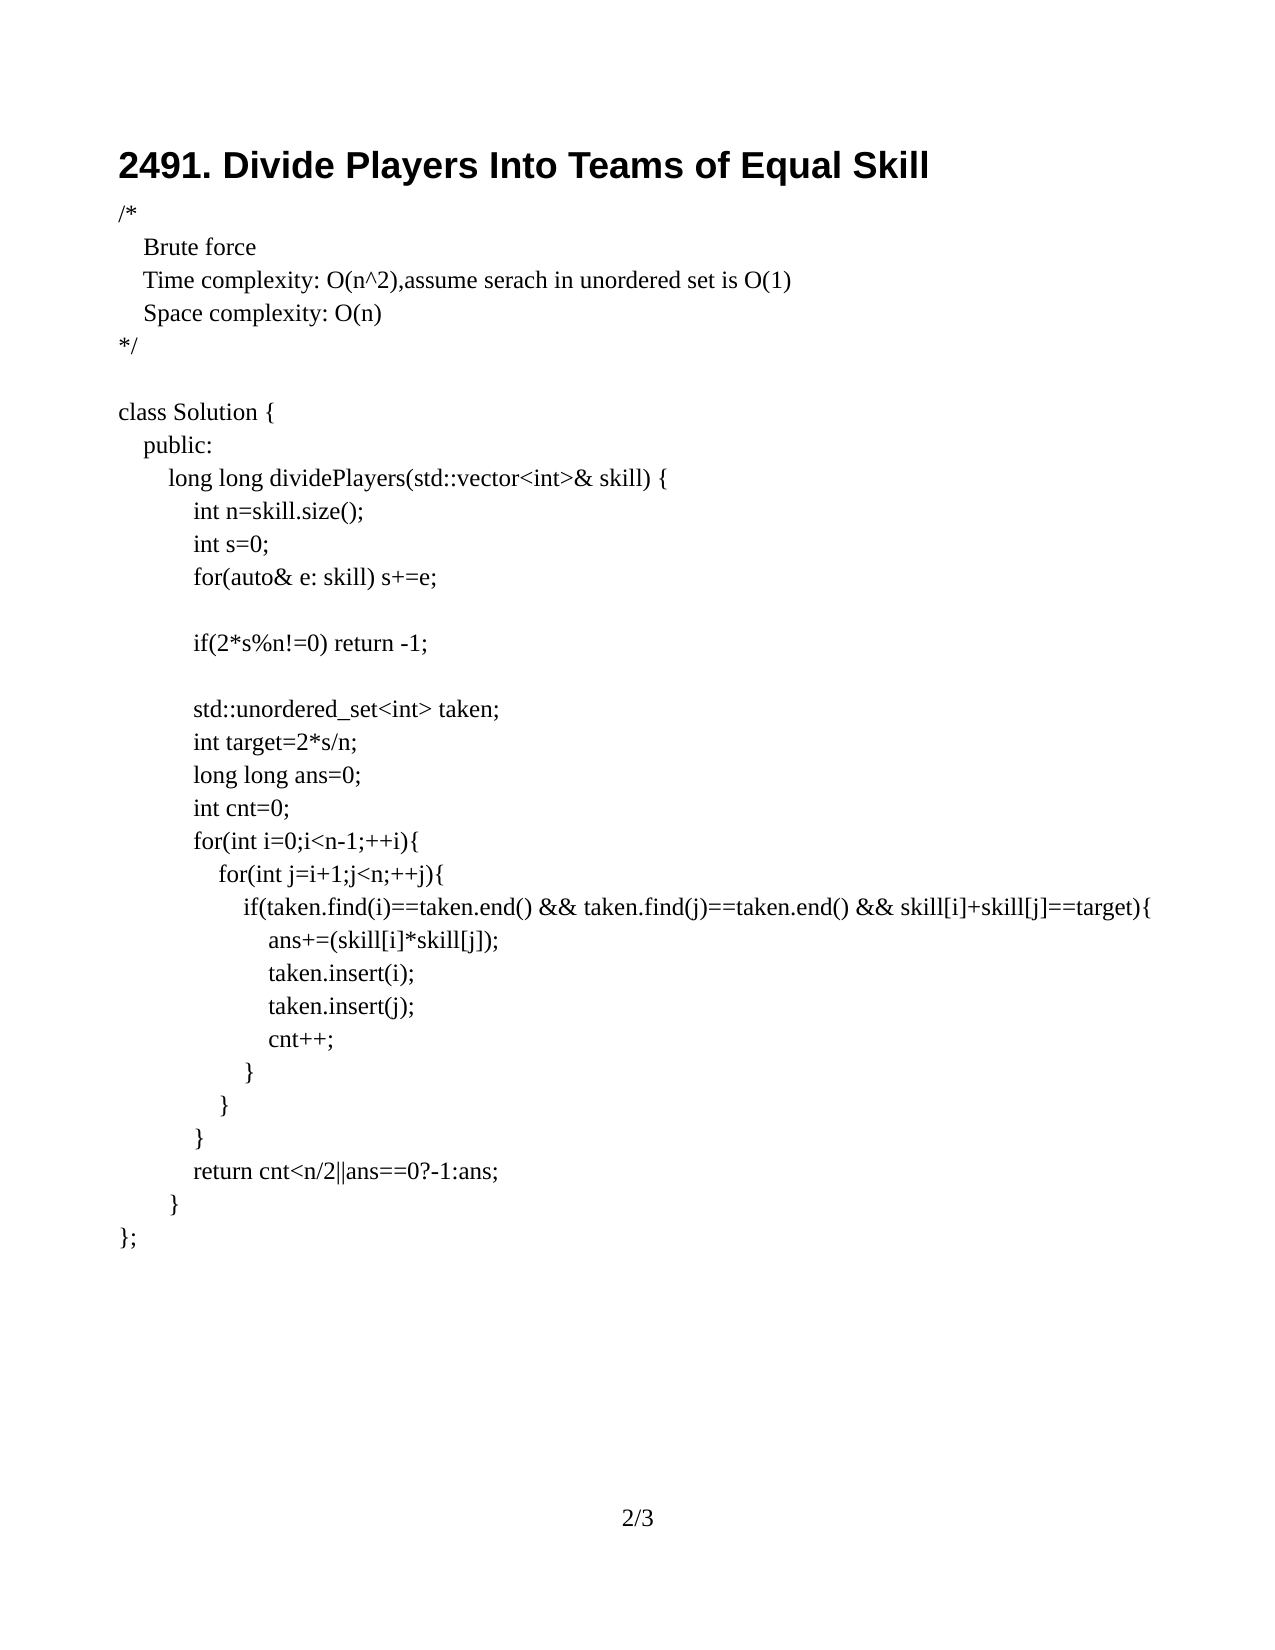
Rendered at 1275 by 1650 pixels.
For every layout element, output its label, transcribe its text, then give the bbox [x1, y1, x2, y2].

text if(2*s%n!=0) return -1; [118, 628, 1157, 657]
text cnt++; [118, 1024, 1157, 1053]
text /* [118, 199, 1157, 227]
text Space complexity: O(n) [118, 298, 1157, 327]
text */ [118, 331, 1157, 359]
text public: [118, 430, 1157, 459]
text int target=2*s/n; [118, 727, 1157, 756]
text std::unordered_set<int> taken; [118, 694, 1157, 723]
text if(taken.find(i)==taken.end() && taken.find(j)==taken.end() && skill[i]+skill[j]==target){ [118, 892, 1157, 921]
text } [118, 1057, 1157, 1086]
text for(auto& e: skill) s+=e; [118, 562, 1157, 591]
text taken.insert(i); [118, 958, 1157, 987]
text long long dividePlayers(std::vector<int>& skill) { [118, 463, 1157, 492]
text int cnt=0; [118, 793, 1157, 822]
text int n=skill.size(); [118, 496, 1157, 525]
text for(int j=i+1;j<n;++j){ [118, 859, 1157, 888]
subtitle 2491. Divide Players Into Teams of Equal Skill [118, 143, 1157, 186]
text taken.insert(j); [118, 991, 1157, 1020]
text long long ans=0; [118, 760, 1157, 789]
text Time complexity: O(n^2),assume serach in unordered set is O(1) [118, 265, 1157, 293]
text }; [118, 1222, 1157, 1251]
text ans+=(skill[i]*skill[j]); [118, 925, 1157, 954]
text for(int i=0;i<n-1;++i){ [118, 826, 1157, 855]
text class Solution { [118, 397, 1157, 426]
text } [118, 1123, 1157, 1152]
text int s=0; [118, 529, 1157, 558]
text } [118, 1189, 1157, 1218]
text } [118, 1090, 1157, 1119]
text Brute force [118, 232, 1157, 261]
text return cnt<n/2||ans==0?-1:ans; [118, 1156, 1157, 1185]
